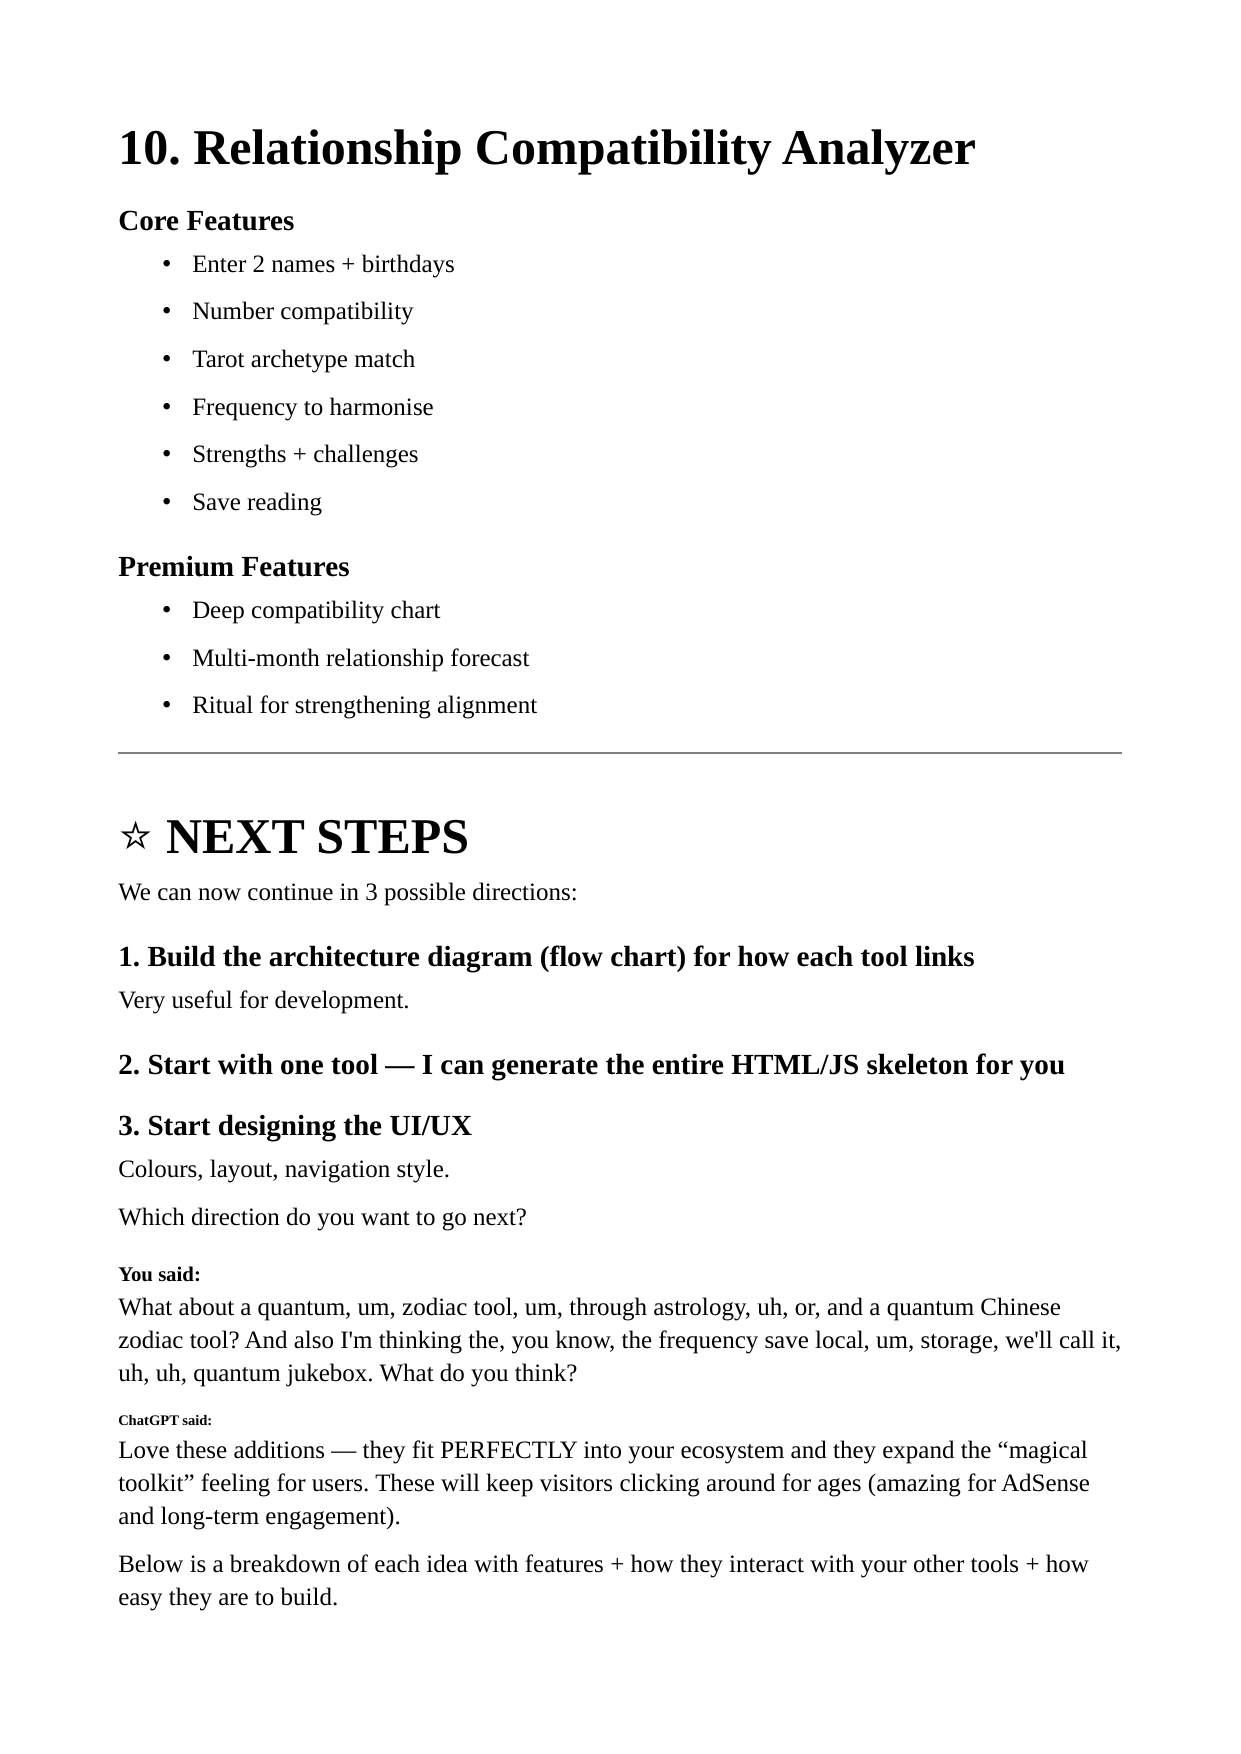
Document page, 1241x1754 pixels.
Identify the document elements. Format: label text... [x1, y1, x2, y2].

text Which direction do you want to go next? [118, 1202, 1122, 1231]
text We can now continue in 3 possible directions: [118, 877, 1122, 906]
list Ritual for strengthening alignment [162, 690, 1122, 719]
subtitle ⭐️ NEXT STEPS [118, 807, 1122, 864]
text Below is a breakdown of each idea with features + how they interact with your other tools + how easy they are to build. [118, 1549, 1122, 1611]
subtitle Core Features [118, 203, 1122, 236]
list Tarot archetype match [162, 344, 1122, 373]
list Multi-month relationship forecast [162, 643, 1122, 671]
list Deep compatibility chart [162, 595, 1122, 624]
subtitle ChatGPT said: [118, 1412, 1122, 1429]
text Love these additions — they fit PERFECTLY into your ecosystem and they expand the “magical toolkit” feeling for users. These will keep visitors clicking around for ages (amazing for AdSense and long-term engagement). [118, 1435, 1122, 1530]
list Save reading [162, 487, 1122, 516]
subtitle 3. Start designing the UI/UX [118, 1108, 1122, 1142]
text Colours, layout, navigation style. [118, 1154, 1122, 1183]
subtitle You said: [118, 1262, 1122, 1286]
text Very useful for development. [118, 985, 1122, 1014]
subtitle 2. Start with one tool — I can generate the entire HTML/JS skeleton for you [118, 1047, 1122, 1081]
list Number compatibility [162, 296, 1122, 325]
list Frequency to harmonise [162, 392, 1122, 420]
list Strengths + challenges [162, 439, 1122, 468]
subtitle 1. Build the architecture diagram (flow chart) for how each tool links [118, 939, 1122, 973]
subtitle Premium Features [118, 549, 1122, 582]
subtitle 10. Relationship Compatibility Analyzer [118, 118, 1122, 176]
list Enter 2 names + birthdays [162, 249, 1122, 277]
text What about a quantum, um, zodiac tool, um, through astrology, uh, or, and a quantum Chinese zodiac tool? And also I'm thinking the, you know, the frequency save local, um, storage, we'll call it, uh, uh, quantum jukebox. What do you think? [118, 1292, 1122, 1387]
